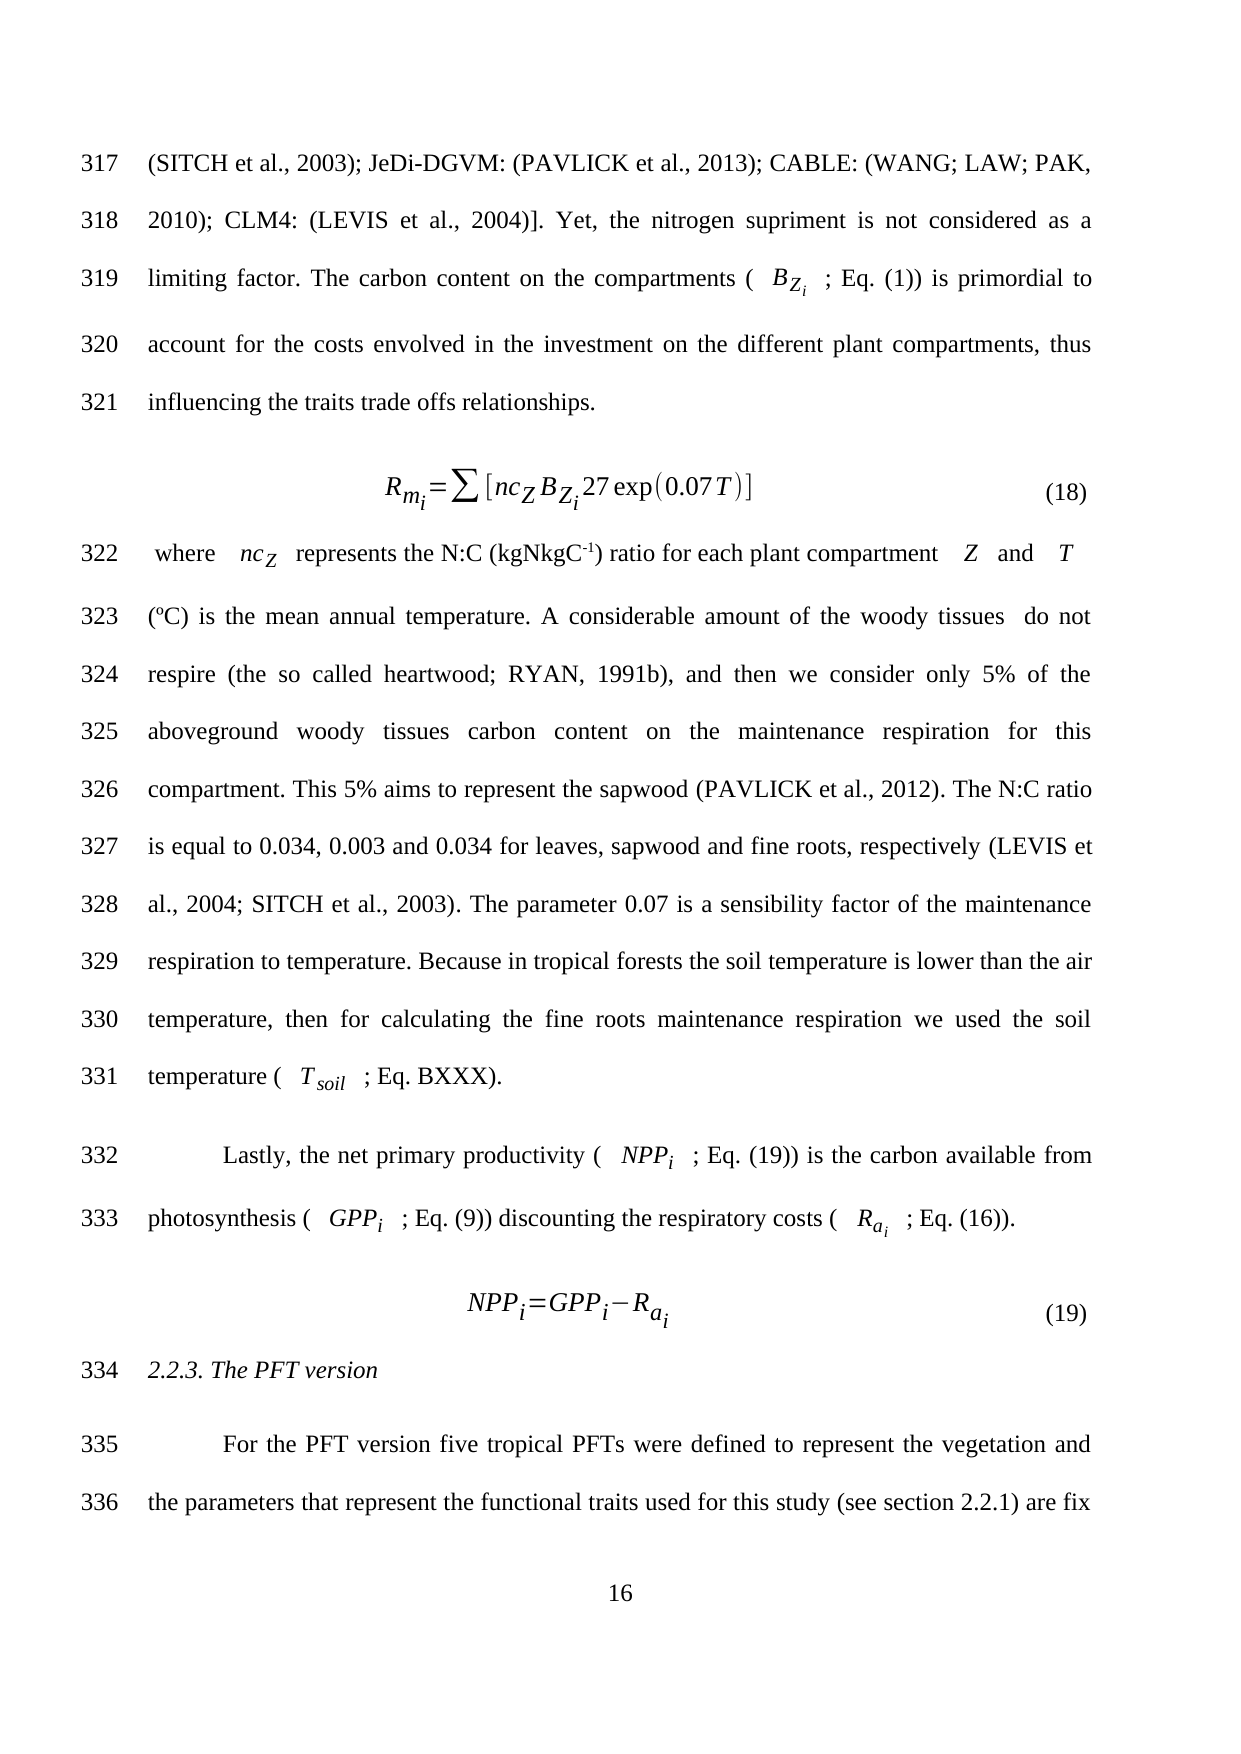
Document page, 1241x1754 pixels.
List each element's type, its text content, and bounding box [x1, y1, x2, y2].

table_header [148, 1287, 987, 1355]
table_header (19) [988, 1287, 1093, 1355]
text Lastly, the net primary productivity (; Eq. (19)) is the carbon available from photosynthesis (; Eq. (9)) discounting the respiratory costs (; Eq. (16)). [148, 1141, 1093, 1241]
table_header [148, 461, 987, 538]
table_header (18) [988, 461, 1093, 538]
text For the PFT version five tropical PFTs were defined to represent the vegetation and the parameters that represent the functional traits used for this study (see section 2.2.1) are fix [148, 1429, 1093, 1516]
text where represents the N:C (kgNkgC-1) ratio for each plant compartment and (ºC) is the mean annual temperature. A considerable amount of the woody tissues do not respire (the so called heartwood; RYAN, 1991b), and then we consider only 5% of the aboveground woody tissues carbon content on the maintenance respiration for this compartment. This 5% aims to represent the sapwood (PAVLICK et al., 2012)⁠. The N:C ratio is equal to 0.034, 0.003 and 0.034 for leaves, sapwood and fine roots, respectively (LEVIS et al., 2004; SITCH et al., 2003). The parameter 0.07 is a sensibility factor of the maintenance respiration to temperature. Because in tropical forests the soil temperature is lower than the air temperature, then for calculating the fine roots maintenance respiration we used the soil temperature (; Eq. BXXX). [148, 538, 1093, 1095]
text (SITCH et al., 2003); JeDi-DGVM: (PAVLICK et al., 2013); CABLE: (WANG; LAW; PAK, 2010); CLM4: (LEVIS et al., 2004)]. Yet, the nitrogen supriment is not considered as a limiting factor. The carbon content on the compartments (; Eq. (1)) is primordial to account for the costs envolved in the investment on the different plant compartments, thus influencing the traits trade offs relationships. [148, 148, 1093, 416]
text 2.2.3. The PFT version [148, 1355, 1093, 1384]
